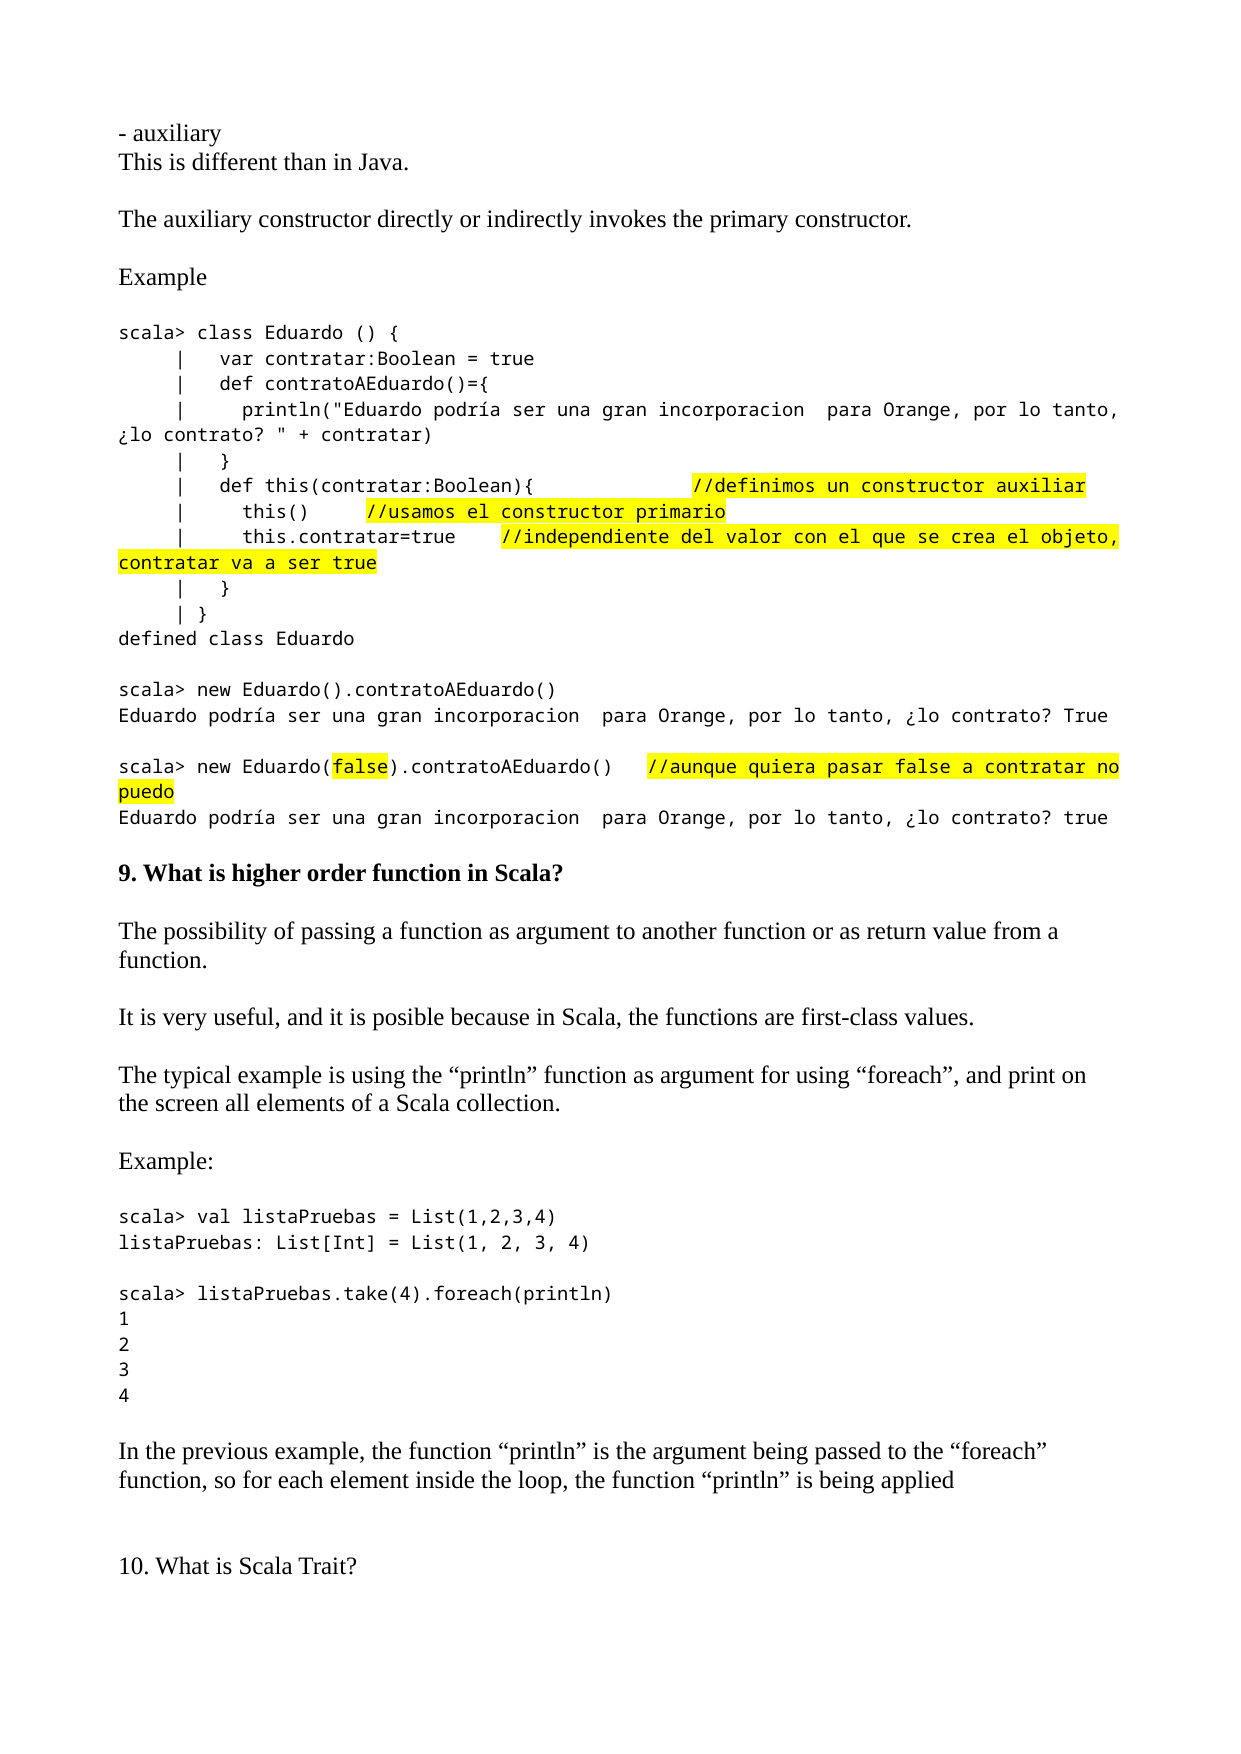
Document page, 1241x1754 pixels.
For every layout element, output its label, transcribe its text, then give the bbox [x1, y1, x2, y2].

text scala> listaPruebas.take(4).foreach(println) [118, 1280, 1122, 1306]
text Example: [118, 1146, 1122, 1175]
text 9. What is higher order function in Scala? [118, 858, 1122, 887]
text 2 [118, 1331, 1122, 1357]
text 10. What is Scala Trait? [118, 1551, 1122, 1580]
text | def this(contratar:Boolean){ //definimos un constructor auxiliar [118, 472, 1122, 498]
text | this() //usamos el constructor primario [118, 498, 1122, 523]
text scala> new Eduardo().contratoAEduardo() [118, 677, 1122, 702]
text Eduardo podría ser una gran incorporacion para Orange, por lo tanto, ¿lo contrato? true [118, 804, 1122, 830]
text | var contratar:Boolean = true [118, 345, 1122, 370]
text | } [118, 574, 1122, 600]
text | this.contratar=true //independiente del valor con el que se crea el objeto, contratar va a ser true [118, 523, 1122, 574]
text | } [118, 447, 1122, 472]
text 1 [118, 1306, 1122, 1331]
text scala> new Eduardo(false).contratoAEduardo() //aunque quiera pasar false a contratar no puedo [118, 753, 1122, 804]
text | } [118, 600, 1122, 626]
text Eduardo podría ser una gran incorporacion para Orange, por lo tanto, ¿lo contrato? True [118, 702, 1122, 728]
text defined class Eduardo [118, 626, 1122, 651]
text In the previous example, the function “println” is the argument being passed to the “foreach” function, so for each element inside the loop, the function “println” is being applied [118, 1436, 1122, 1494]
text 4 [118, 1382, 1122, 1408]
text listaPruebas: List[Int] = List(1, 2, 3, 4) [118, 1229, 1122, 1254]
text It is very useful, and it is posible because in Scala, the functions are first-class values. [118, 1002, 1122, 1031]
text | def contratoAEduardo()={ [118, 370, 1122, 396]
text scala> class Eduardo () { [118, 319, 1122, 345]
text - auxiliary [118, 118, 1122, 147]
text The typical example is using the “println” function as argument for using “foreach”, and print on the screen all elements of a Scala collection. [118, 1060, 1122, 1117]
text The auxiliary constructor directly or indirectly invokes the primary constructor. [118, 204, 1122, 233]
text 3 [118, 1357, 1122, 1382]
text scala> val listaPruebas = List(1,2,3,4) [118, 1203, 1122, 1229]
text The possibility of passing a function as argument to another function or as return value from a function. [118, 916, 1122, 973]
text This is different than in Java. [118, 147, 1122, 176]
text Example [118, 262, 1122, 291]
text | println("Eduardo podría ser una gran incorporacion para Orange, por lo tanto, ¿lo contrato? " + contratar) [118, 396, 1122, 447]
